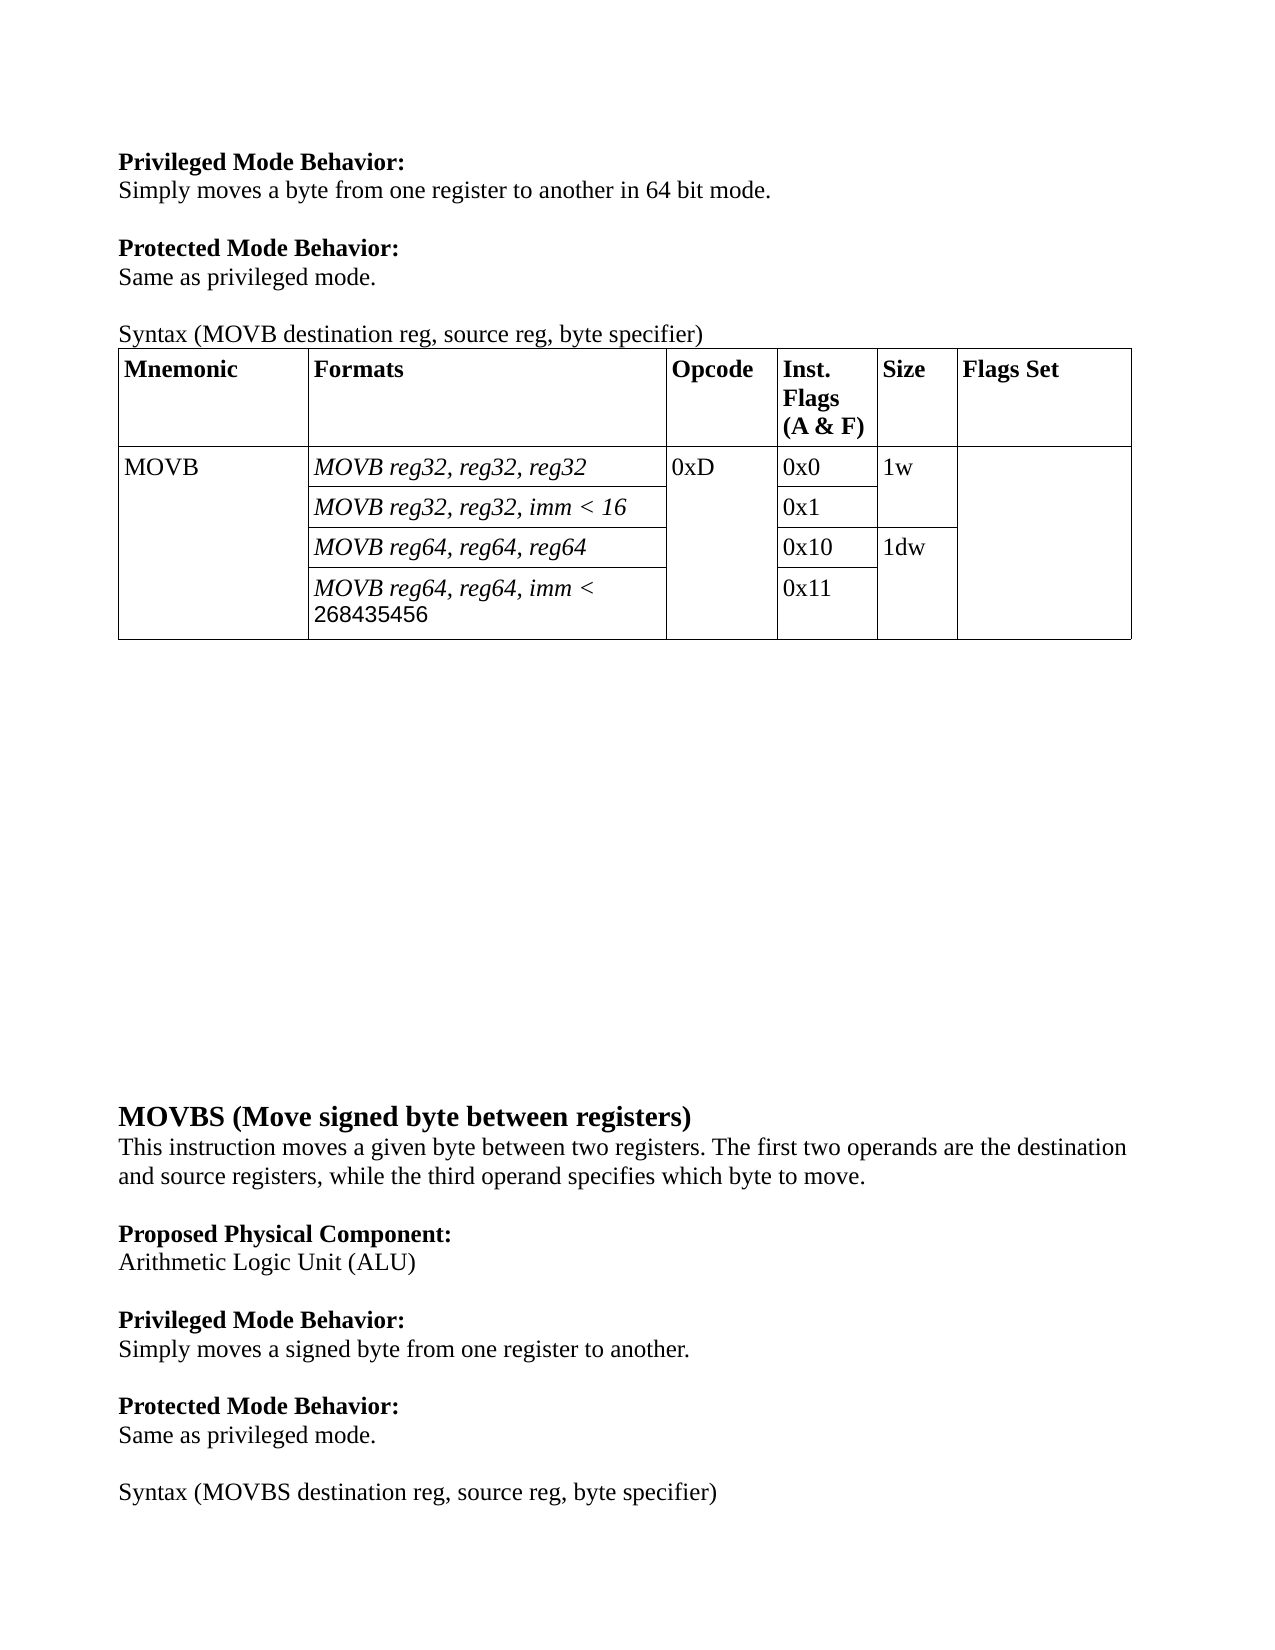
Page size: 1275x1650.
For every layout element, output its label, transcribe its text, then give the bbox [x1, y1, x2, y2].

text Privileged Mode Behavior: [118, 147, 1157, 176]
text Arithmetic Logic Unit (ALU) [118, 1247, 1157, 1276]
table_header Flags Set [958, 349, 1131, 446]
table_header Size [878, 349, 957, 446]
table_header Mnemonic [119, 349, 308, 446]
text Syntax (MOVB destination reg, source reg, byte specifier) [118, 319, 1157, 348]
table_cell 1w [878, 447, 957, 527]
text Privileged Mode Behavior: [118, 1305, 1157, 1334]
text Proposed Physical Component: [118, 1219, 1157, 1247]
text This instruction moves a given byte between two registers. The first two operands are the destination and source registers, while the third operand specifies which byte to move. [118, 1132, 1157, 1190]
table_cell MOVB reg64, reg64, reg64 [309, 528, 666, 567]
text Simply moves a byte from one register to another in 64 bit mode. [118, 176, 1157, 204]
table_cell 0x0 [778, 447, 877, 486]
text Syntax (MOVBS destination reg, source reg, byte specifier) [118, 1477, 1157, 1506]
table_cell MOVB reg32, reg32, reg32 [309, 447, 666, 486]
table_header Inst. Flags (A & F) [778, 349, 877, 446]
table_cell MOVB reg32, reg32, imm < 16 [309, 487, 666, 527]
table_cell MOVB [119, 447, 308, 639]
table_cell 0xD [667, 447, 777, 639]
text Simply moves a signed byte from one register to another. [118, 1334, 1157, 1362]
text MOVBS (Move signed byte between registers) [118, 1099, 1157, 1132]
text Protected Mode Behavior: [118, 1391, 1157, 1420]
text Same as privileged mode. [118, 1420, 1157, 1449]
table_header Opcode [667, 349, 777, 446]
table_cell 1dw [878, 528, 957, 639]
text Same as privileged mode. [118, 262, 1157, 291]
table_cell [958, 447, 1131, 639]
table_cell MOVB reg64, reg64, imm < 268435456 [309, 568, 666, 639]
table_cell 0x11 [778, 568, 877, 639]
table_cell 0x10 [778, 528, 877, 567]
table_cell 0x1 [778, 487, 877, 527]
table_header Formats [309, 349, 666, 446]
text Protected Mode Behavior: [118, 233, 1157, 262]
